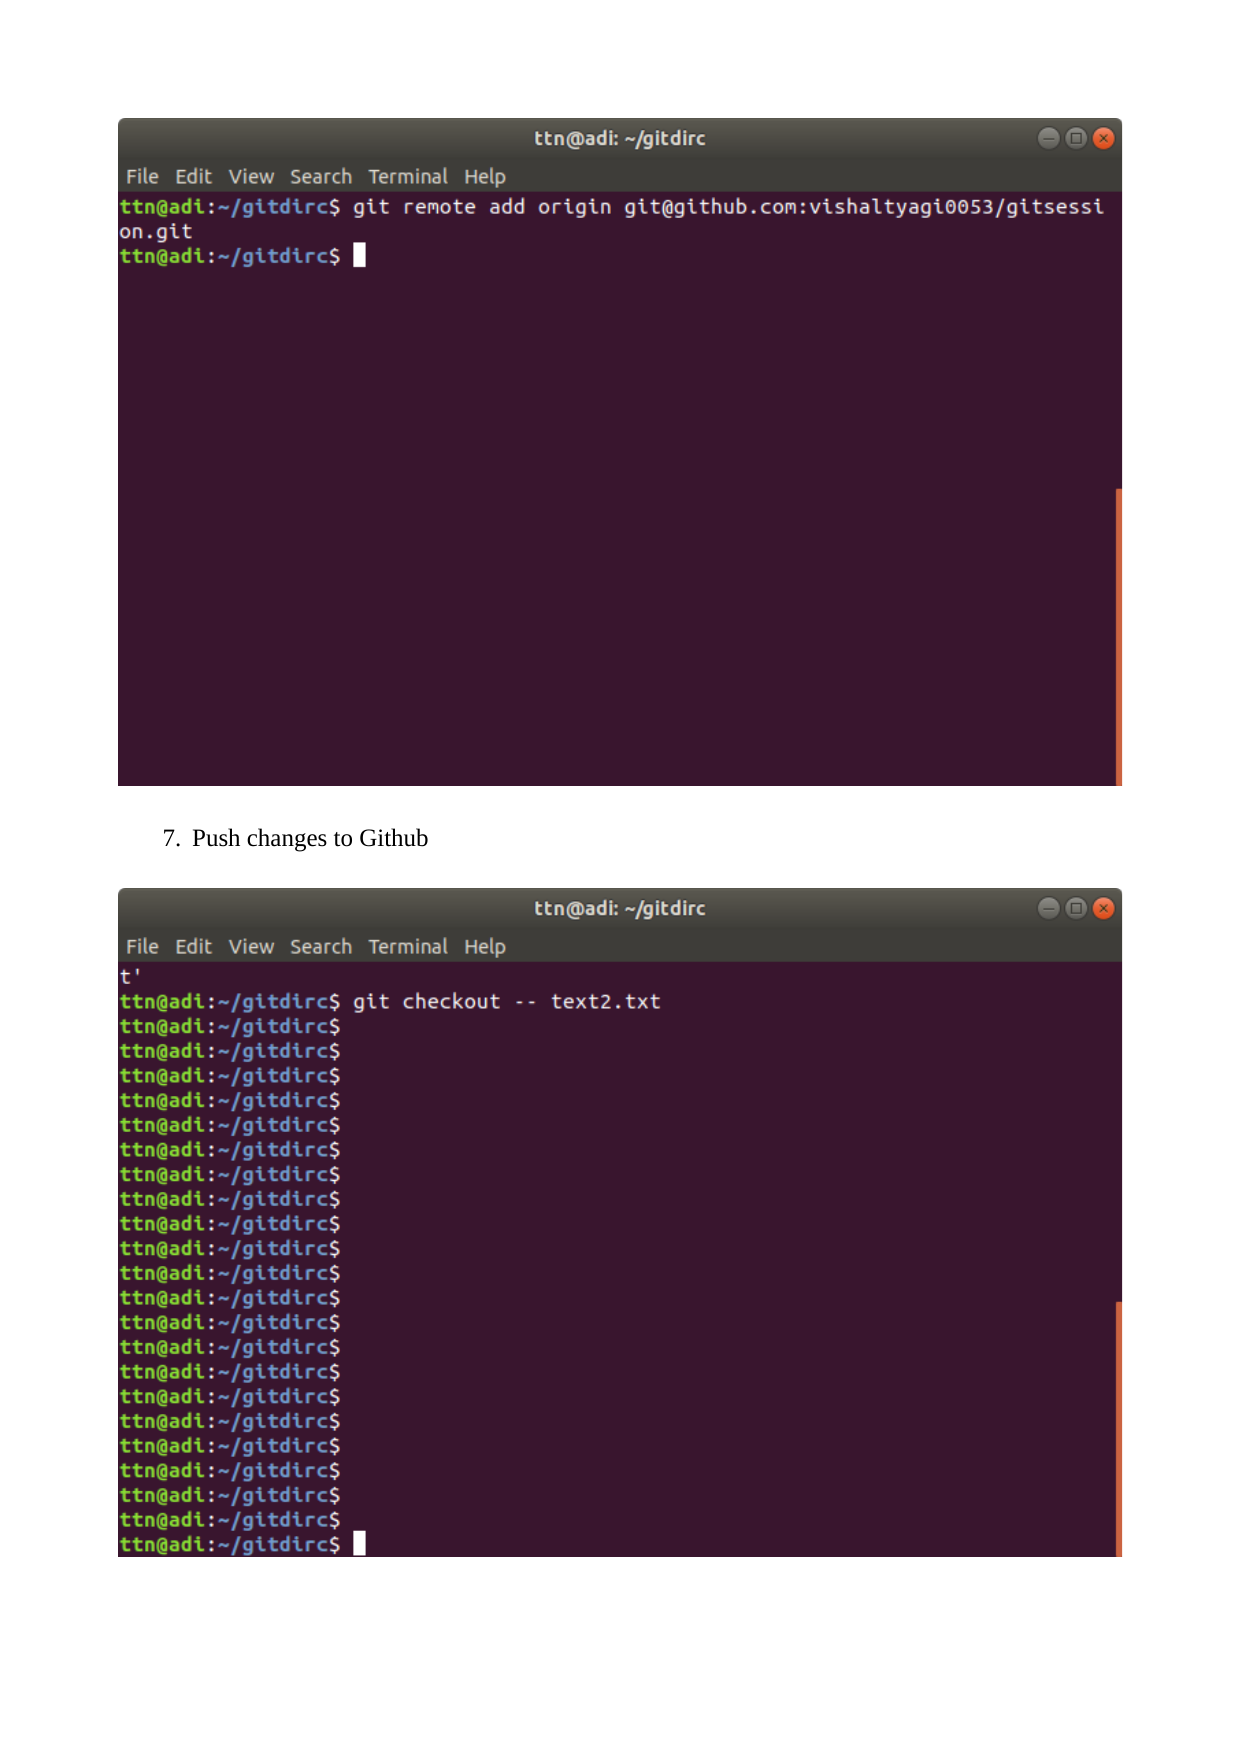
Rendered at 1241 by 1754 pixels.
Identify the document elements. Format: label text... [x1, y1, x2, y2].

picture [118, 118, 1123, 786]
picture [118, 888, 1123, 1557]
list Push changes to Github [162, 823, 1122, 852]
